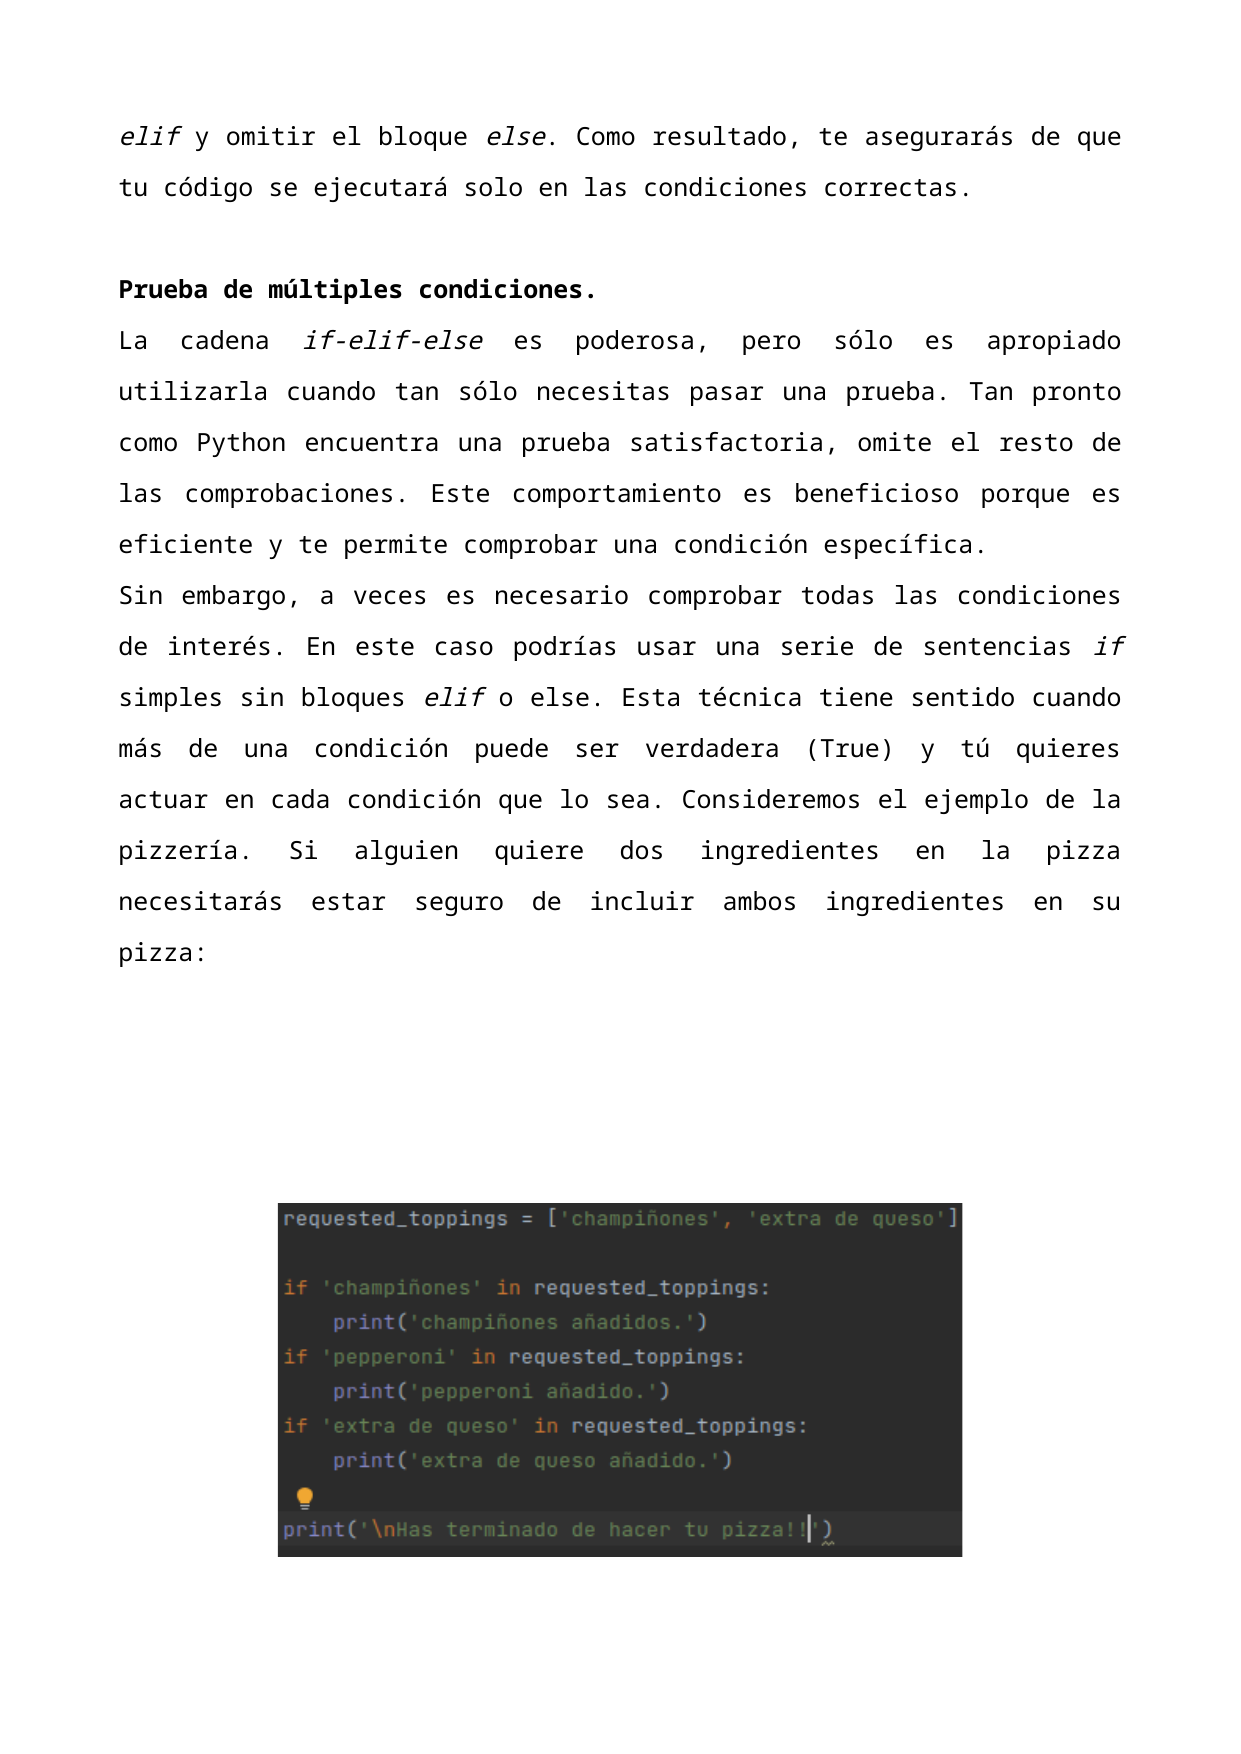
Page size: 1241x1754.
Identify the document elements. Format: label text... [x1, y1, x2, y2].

text Prueba de múltiples condiciones. [118, 271, 1122, 305]
picture [277, 1203, 963, 1557]
text elif y omitir el bloque else. Como resultado, te asegurarás de que tu código se ejecutará solo en las condiciones correctas. [118, 118, 1122, 203]
text La cadena if-elif-else es poderosa, pero sólo es apropiado utilizarla cuando tan sólo necesitas pasar una prueba. Tan pronto como Python encuentra una prueba satisfactoria, omite el resto de las comprobaciones. Este comportamiento es beneficioso porque es eficiente y te permite comprobar una condición específica. [118, 322, 1122, 561]
text Sin embargo, a veces es necesario comprobar todas las condiciones de interés. En este caso podrías usar una serie de sentencias if simples sin bloques elif o else. Esta técnica tiene sentido cuando más de una condición puede ser verdadera (True) y tú quieres actuar en cada condición que lo sea. Consideremos el ejemplo de la pizzería. Si alguien quiere dos ingredientes en la pizza necesitarás estar seguro de incluir ambos ingredientes en su pizza: [118, 577, 1122, 969]
